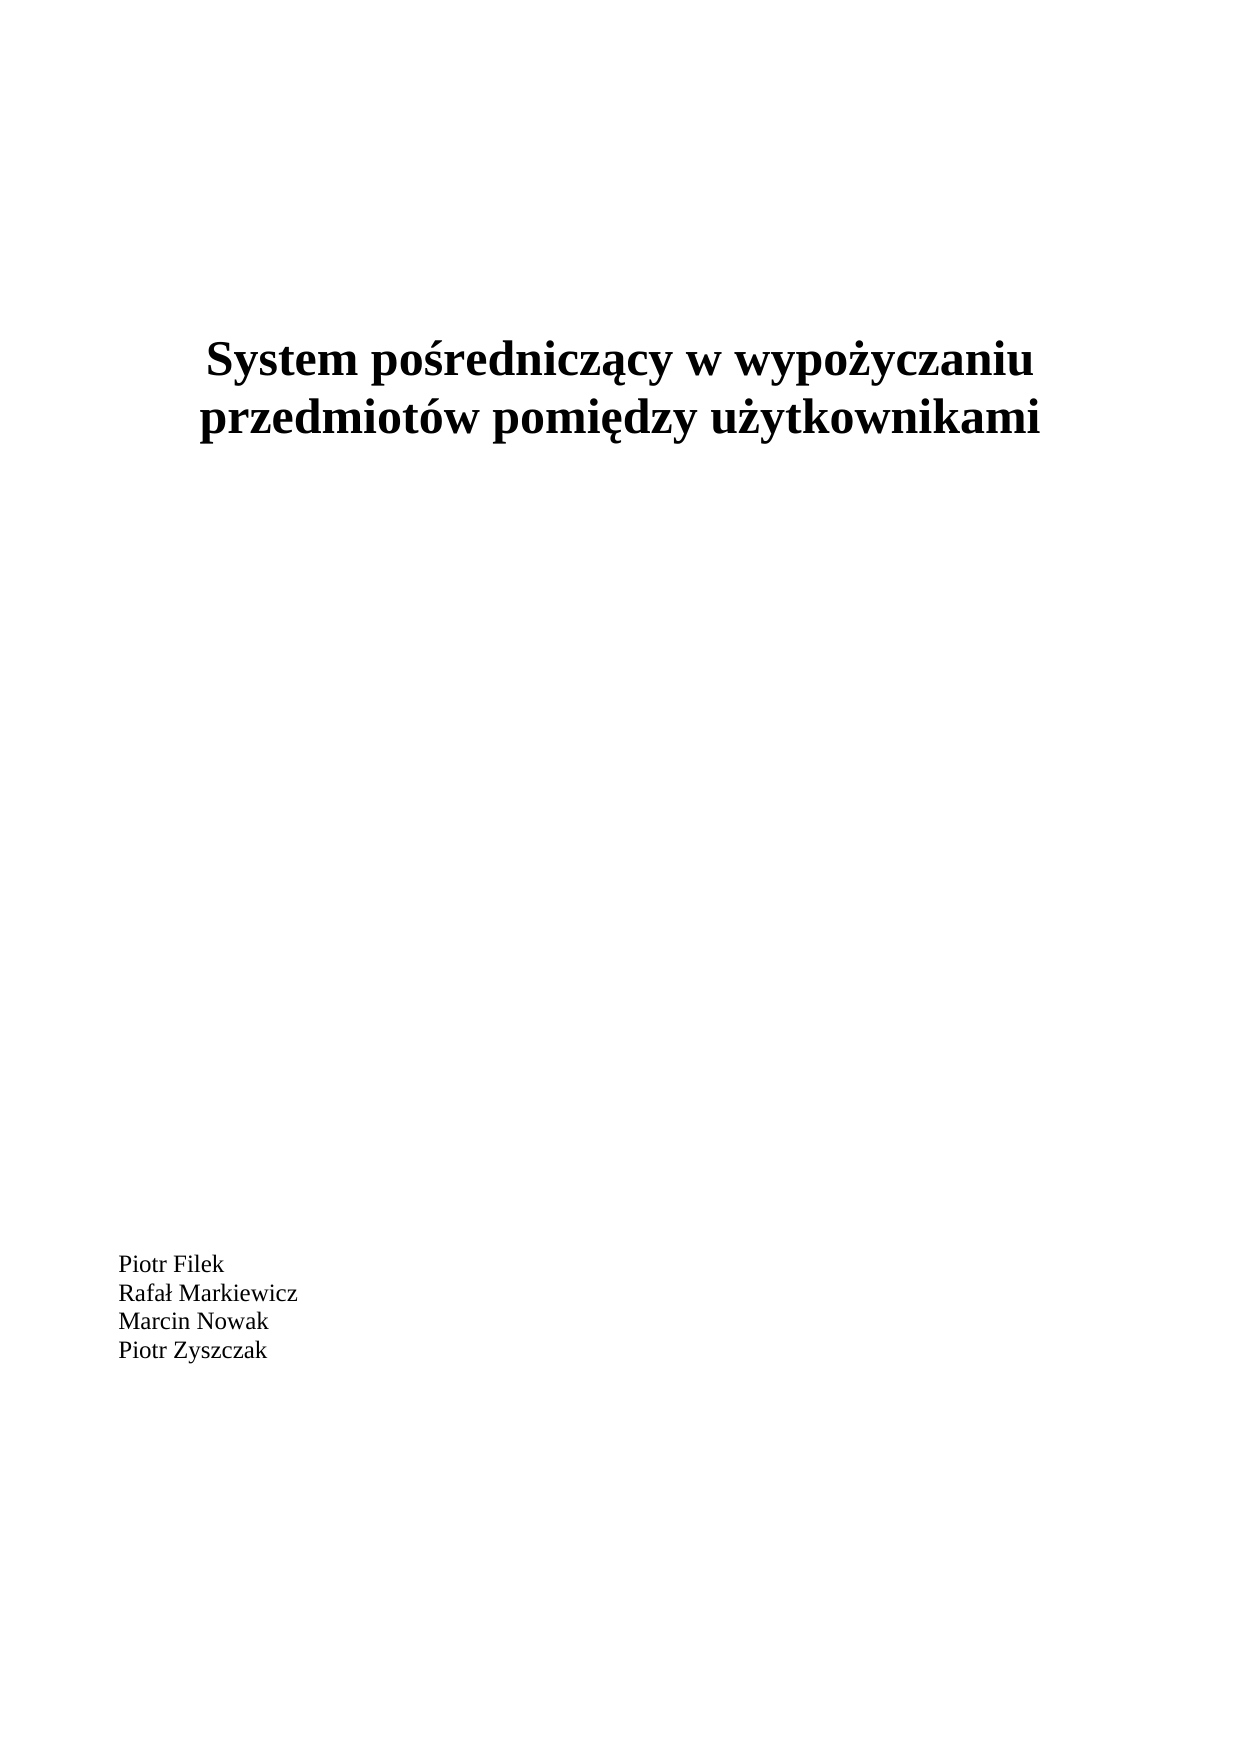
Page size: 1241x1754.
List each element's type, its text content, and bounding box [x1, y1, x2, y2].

text System pośredniczący w wypożyczaniu przedmiotów pomiędzy użytkownikami [118, 329, 1122, 444]
text Piotr Zyszczak [118, 1335, 1122, 1364]
text Piotr Filek [118, 1249, 1122, 1278]
text Rafał Markiewicz [118, 1278, 1122, 1306]
text Marcin Nowak [118, 1306, 1122, 1335]
